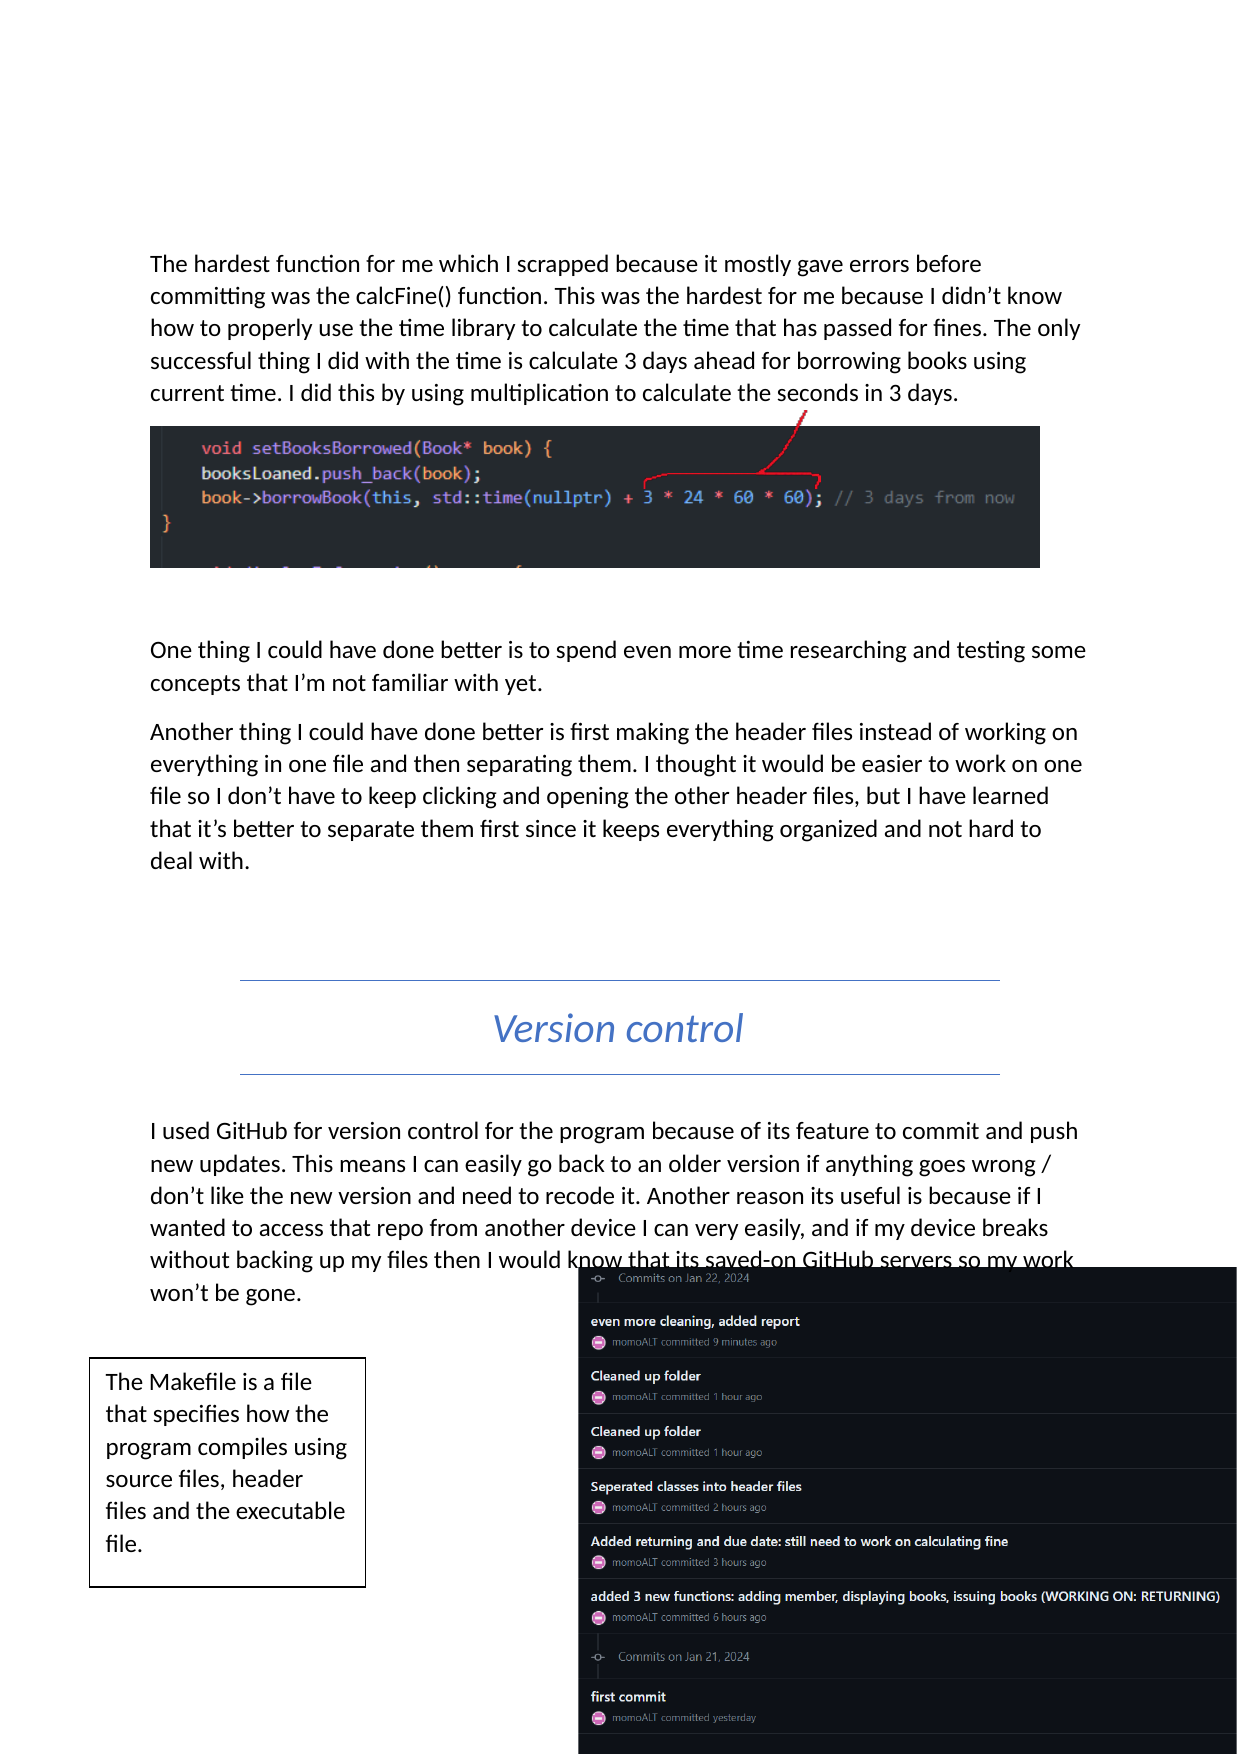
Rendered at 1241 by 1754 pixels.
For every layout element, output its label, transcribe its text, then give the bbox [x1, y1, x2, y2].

text I used GitHub for version control for the program because of its feature to commit and push new updates. This means I can easily go back to an older version if anything goes wrong / don’t like the new version and need to recode it. Another reason its useful is because if I wanted to access that repo from another device I can very easily, and if my device breaks without backing up my files then I would know that its saved-on GitHub servers so my work won’t be gone. [150, 1116, 1090, 1307]
text The Makefile is a file that specifies how the program compiles using source files, header files and the executable file. [105, 1366, 350, 1558]
text The hardest function for me which I scrapped because it mostly gave errors before committing was the calcFine() function. This was the hardest for me because I didn’t know how to properly use the time library to calculate the time that has passed for fines. The only successful thing I did with the time is calculate 3 days ahead for borrowing books using current time. I did this by using multiplication to calculate the seconds in 3 days. [150, 248, 1090, 408]
text Another thing I could have done better is first making the header files instead of working on everything in one file and then separating them. I thought it would be easier to work on one file so I don’t have to keep clicking and opening the other header files, but I have learned that it’s better to separate them first since it keeps everything organized and not hard to deal with. [150, 716, 1090, 876]
text Version control [240, 981, 1000, 1074]
text One thing I could have done better is to spend even more time researching and testing some concepts that I’m not familiar with yet. [150, 634, 1090, 697]
